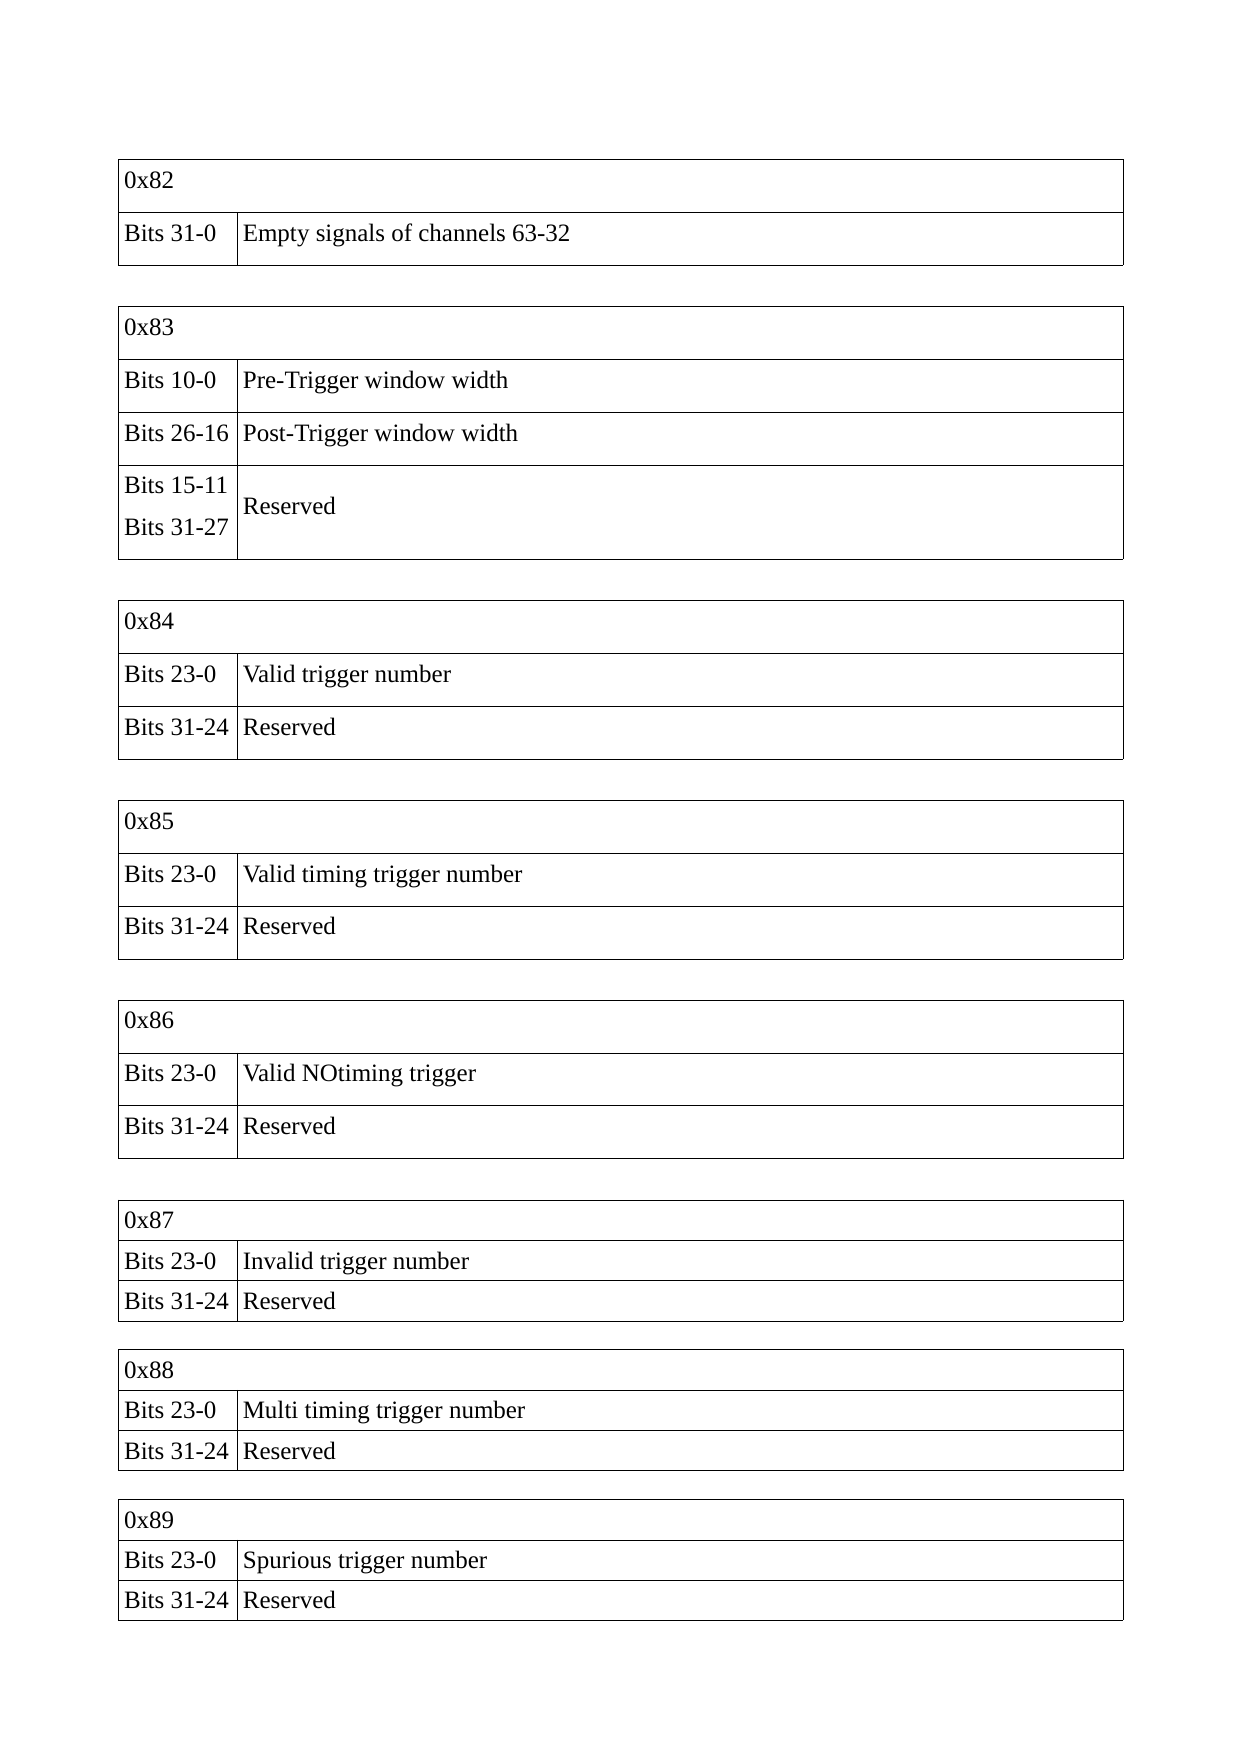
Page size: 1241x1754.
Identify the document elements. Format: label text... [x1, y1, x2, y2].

table_cell Bits 31-24 [119, 907, 237, 958]
table_header 0x87 [119, 1201, 1123, 1240]
table_cell Valid NOtiming trigger [238, 1054, 1123, 1105]
table_cell Bits 31-24 [119, 707, 237, 759]
table_cell Bits 15-11 Bits 31-27 [119, 466, 237, 559]
table_cell Bits 31-24 [119, 1431, 237, 1470]
table_cell Multi timing trigger number [238, 1391, 1123, 1430]
table_cell Bits 23-0 [119, 1391, 237, 1430]
table_header 0x88 [119, 1350, 1123, 1390]
table_cell Empty signals of channels 63-32 [238, 213, 1123, 265]
table_cell Bits 31-24 [119, 1581, 237, 1620]
table_cell Bits 23-0 [119, 854, 237, 906]
table_cell Spurious trigger number [238, 1541, 1123, 1580]
table_cell Bits 31-24 [119, 1106, 237, 1158]
table_cell Bits 23-0 [119, 1054, 237, 1105]
table_cell Reserved [238, 707, 1123, 759]
table_cell Reserved [238, 466, 1123, 559]
table_cell Reserved [238, 1281, 1123, 1321]
table_cell Pre-Trigger window width [238, 360, 1123, 412]
table_header 0x85 [119, 801, 1123, 853]
table_cell Post-Trigger window width [238, 413, 1123, 465]
table_header 0x84 [119, 601, 1123, 653]
table_cell Bits 31-0 [119, 213, 237, 265]
table_cell Valid timing trigger number [238, 854, 1123, 906]
table_cell Bits 23-0 [119, 1241, 237, 1280]
table_cell Reserved [238, 1431, 1123, 1470]
table_cell Reserved [238, 907, 1123, 958]
table_cell Bits 26-16 [119, 413, 237, 465]
table_cell Bits 31-24 [119, 1281, 237, 1321]
table_cell Reserved [238, 1581, 1123, 1620]
table_cell Bits 10-0 [119, 360, 237, 412]
table_cell Bits 23-0 [119, 1541, 237, 1580]
table_header 0x86 [119, 1001, 1123, 1053]
table_cell Invalid trigger number [238, 1241, 1123, 1280]
table_cell Valid trigger number [238, 654, 1123, 706]
table_header 0x82 [119, 160, 1123, 212]
table_header 0x83 [119, 307, 1123, 359]
table_header 0x89 [119, 1500, 1123, 1539]
table_cell Bits 23-0 [119, 654, 237, 706]
table_cell Reserved [238, 1106, 1123, 1158]
